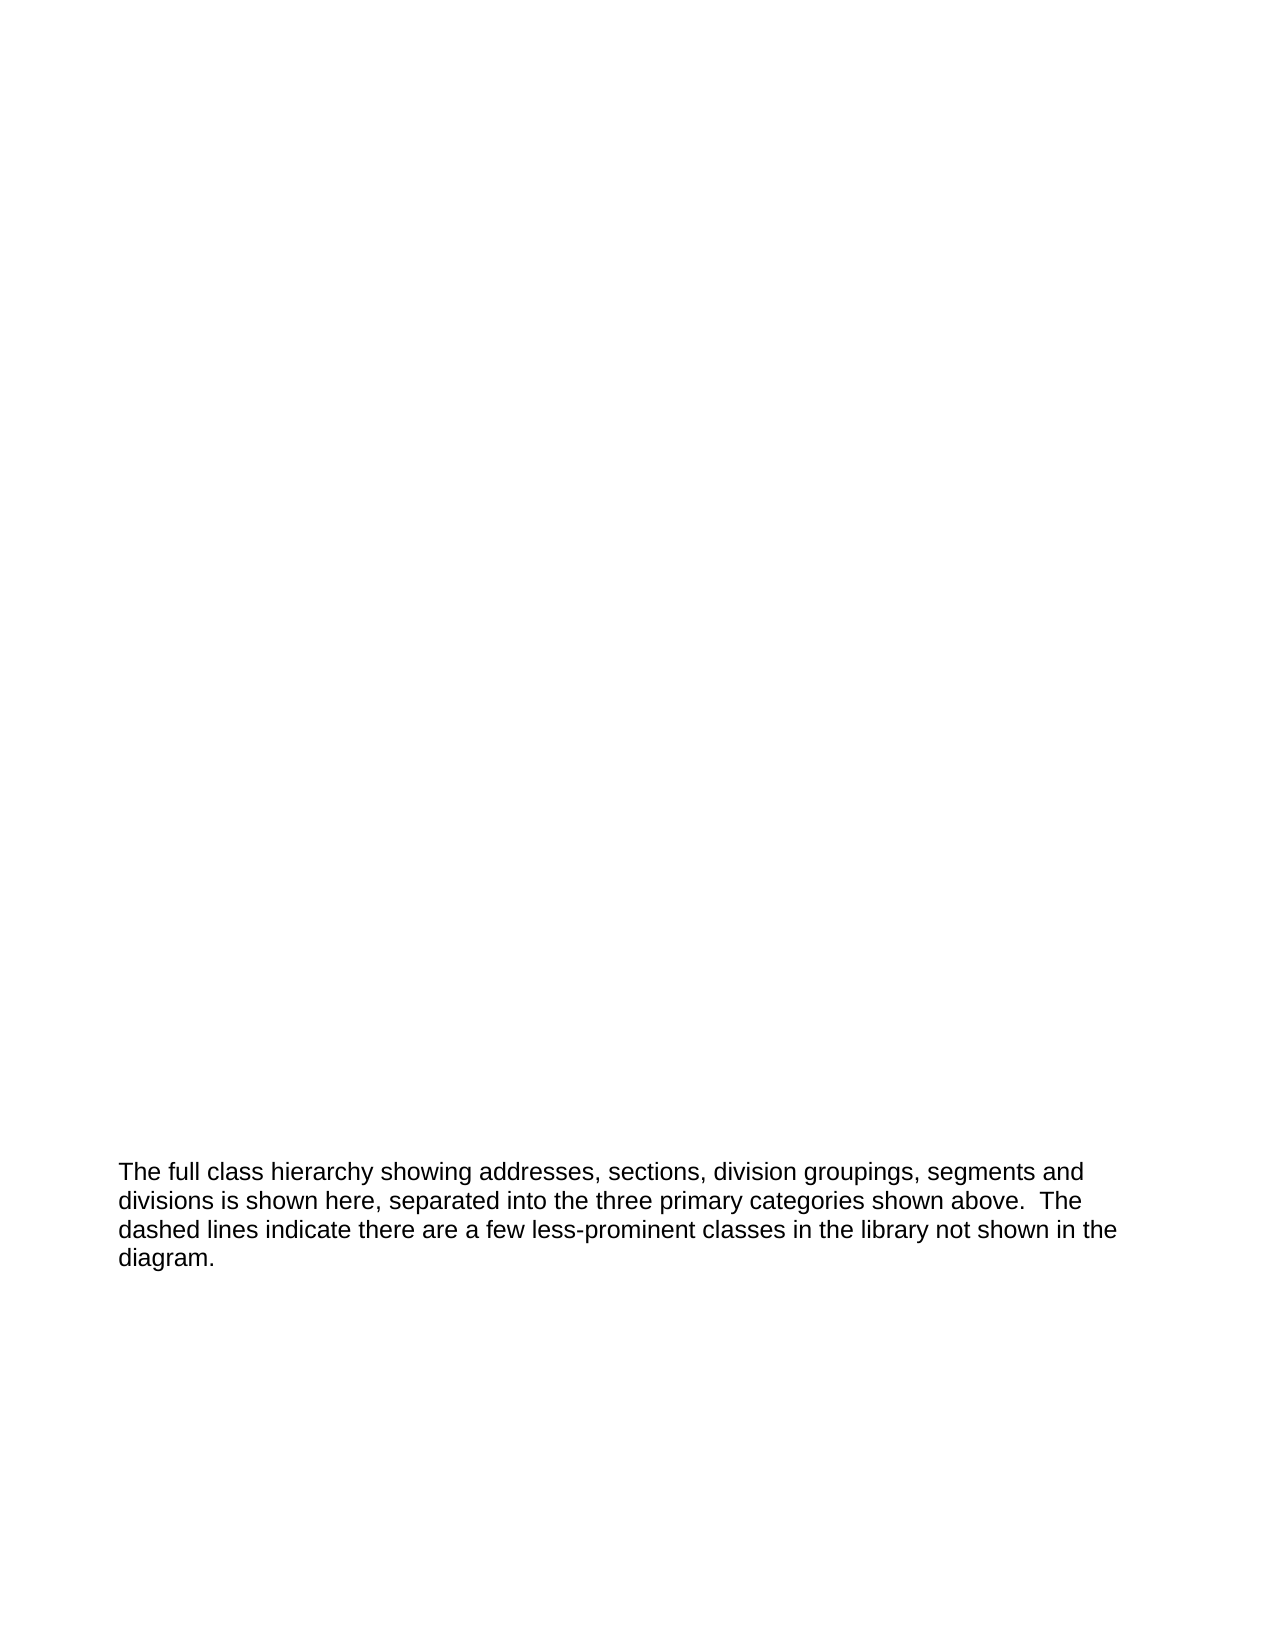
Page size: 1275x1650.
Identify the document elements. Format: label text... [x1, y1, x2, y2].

text The full class hierarchy showing addresses, sections, division groupings, segments and divisions is shown here, separated into the three primary categories shown above. The dashed lines indicate there are a few less-prominent classes in the library not shown in the diagram. [118, 1157, 1157, 1272]
